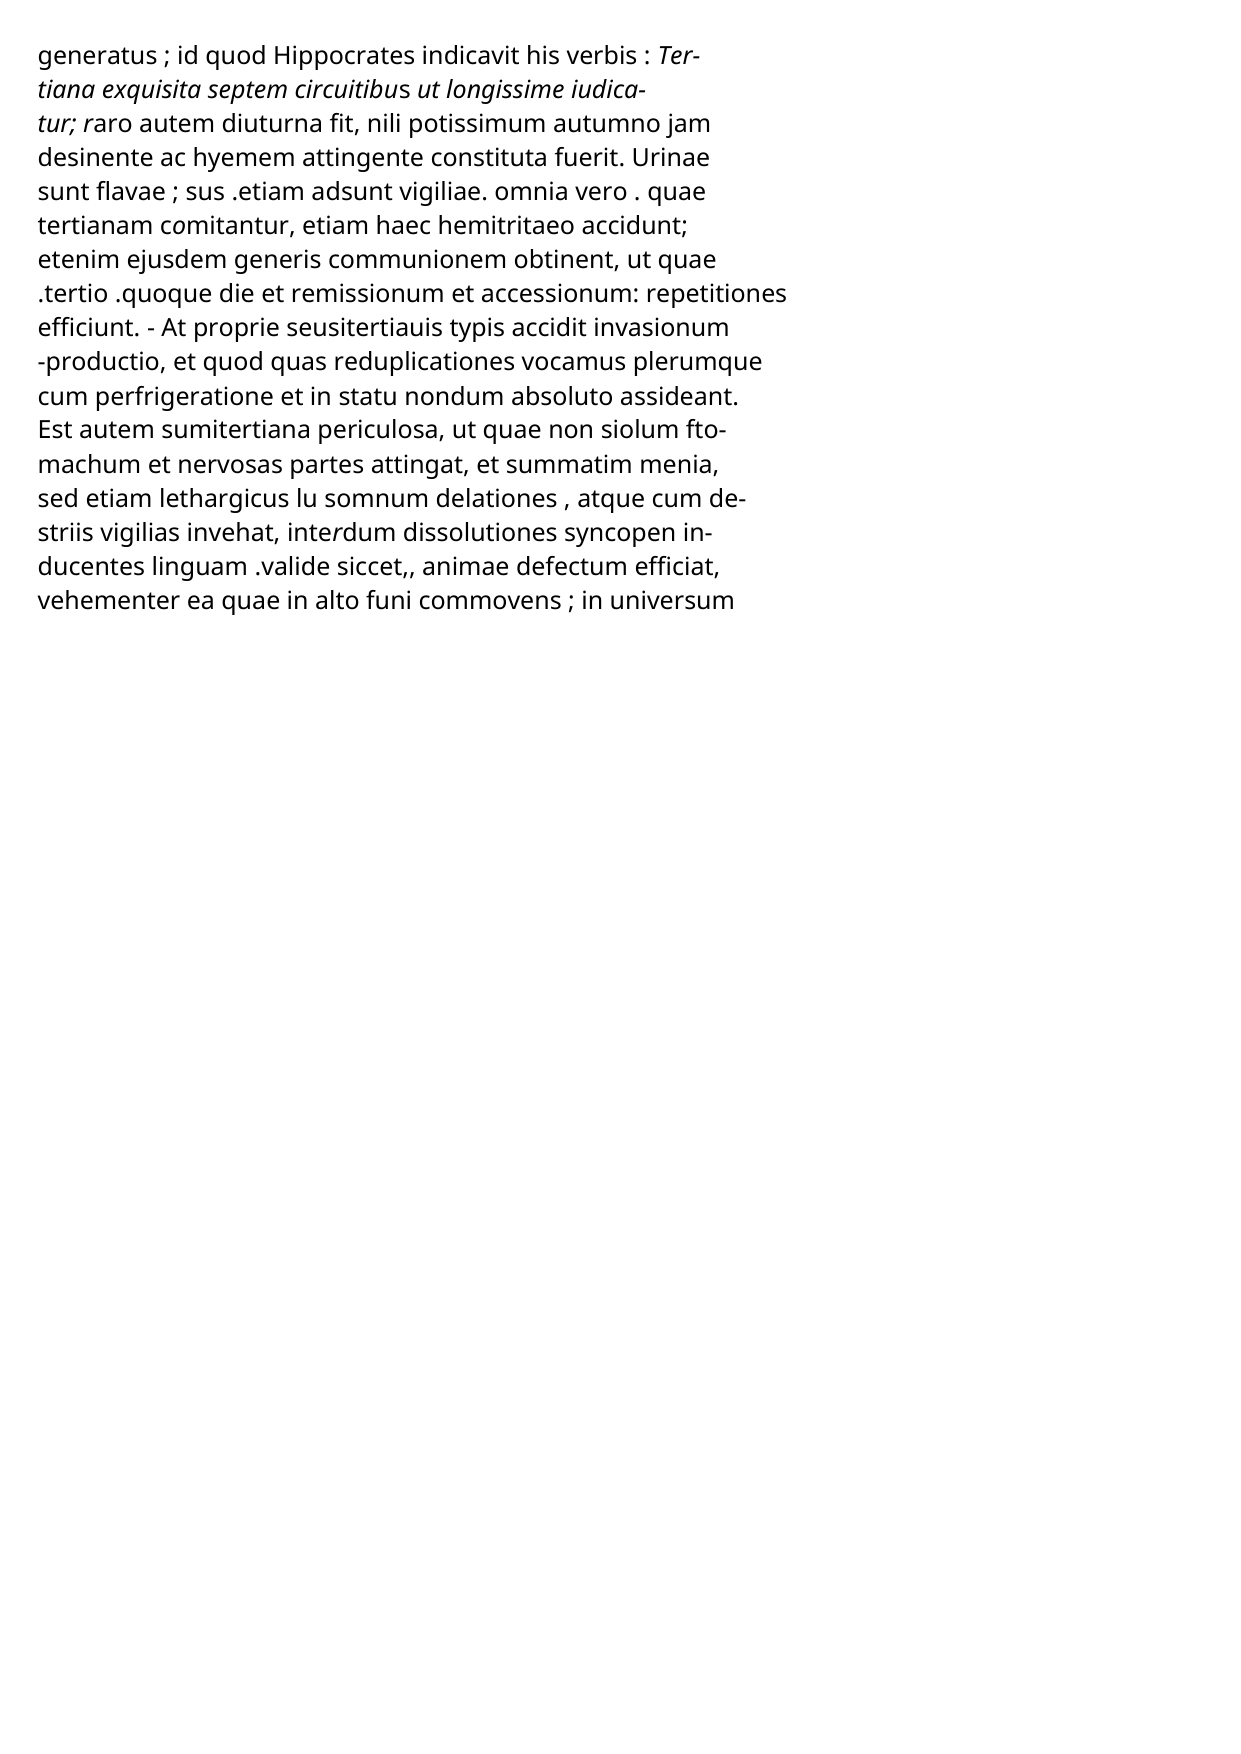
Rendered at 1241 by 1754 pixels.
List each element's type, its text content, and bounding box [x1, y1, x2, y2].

text generatus ; id quod Hippocrates indicavit his verbis : Ter- tiana exquisita septem circuitibus ut longissime iudica- tur; raro autem diuturna fit, nili potissimum autumno jam desinente ac hyemem attingente constituta fuerit. Urinae sunt flavae ; sus .etiam adsunt vigiliae. omnia vero . quae tertianam comitantur, etiam haec hemitritaeo accidunt; etenim ejusdem generis communionem obtinent, ut quae .tertio .quoque die et remissionum et accessionum: repetitiones efficiunt. - At proprie seusitertiauis typis accidit invasionum -productio, et quod quas reduplicationes vocamus plerumque cum perfrigeratione et in statu nondum absoluto assideant. Est autem sumitertiana periculosa, ut quae non siolum fto- machum et nervosas partes attingat, et summatim menia, sed etiam lethargicus lu somnum delationes , atque cum de- striis vigilias invehat, interdum dissolutiones syncopen in- ducentes linguam .valide siccet,, animae defectum efficiat, vehementer ea quae in alto funi commovens ; in universum [37, 37, 1203, 617]
